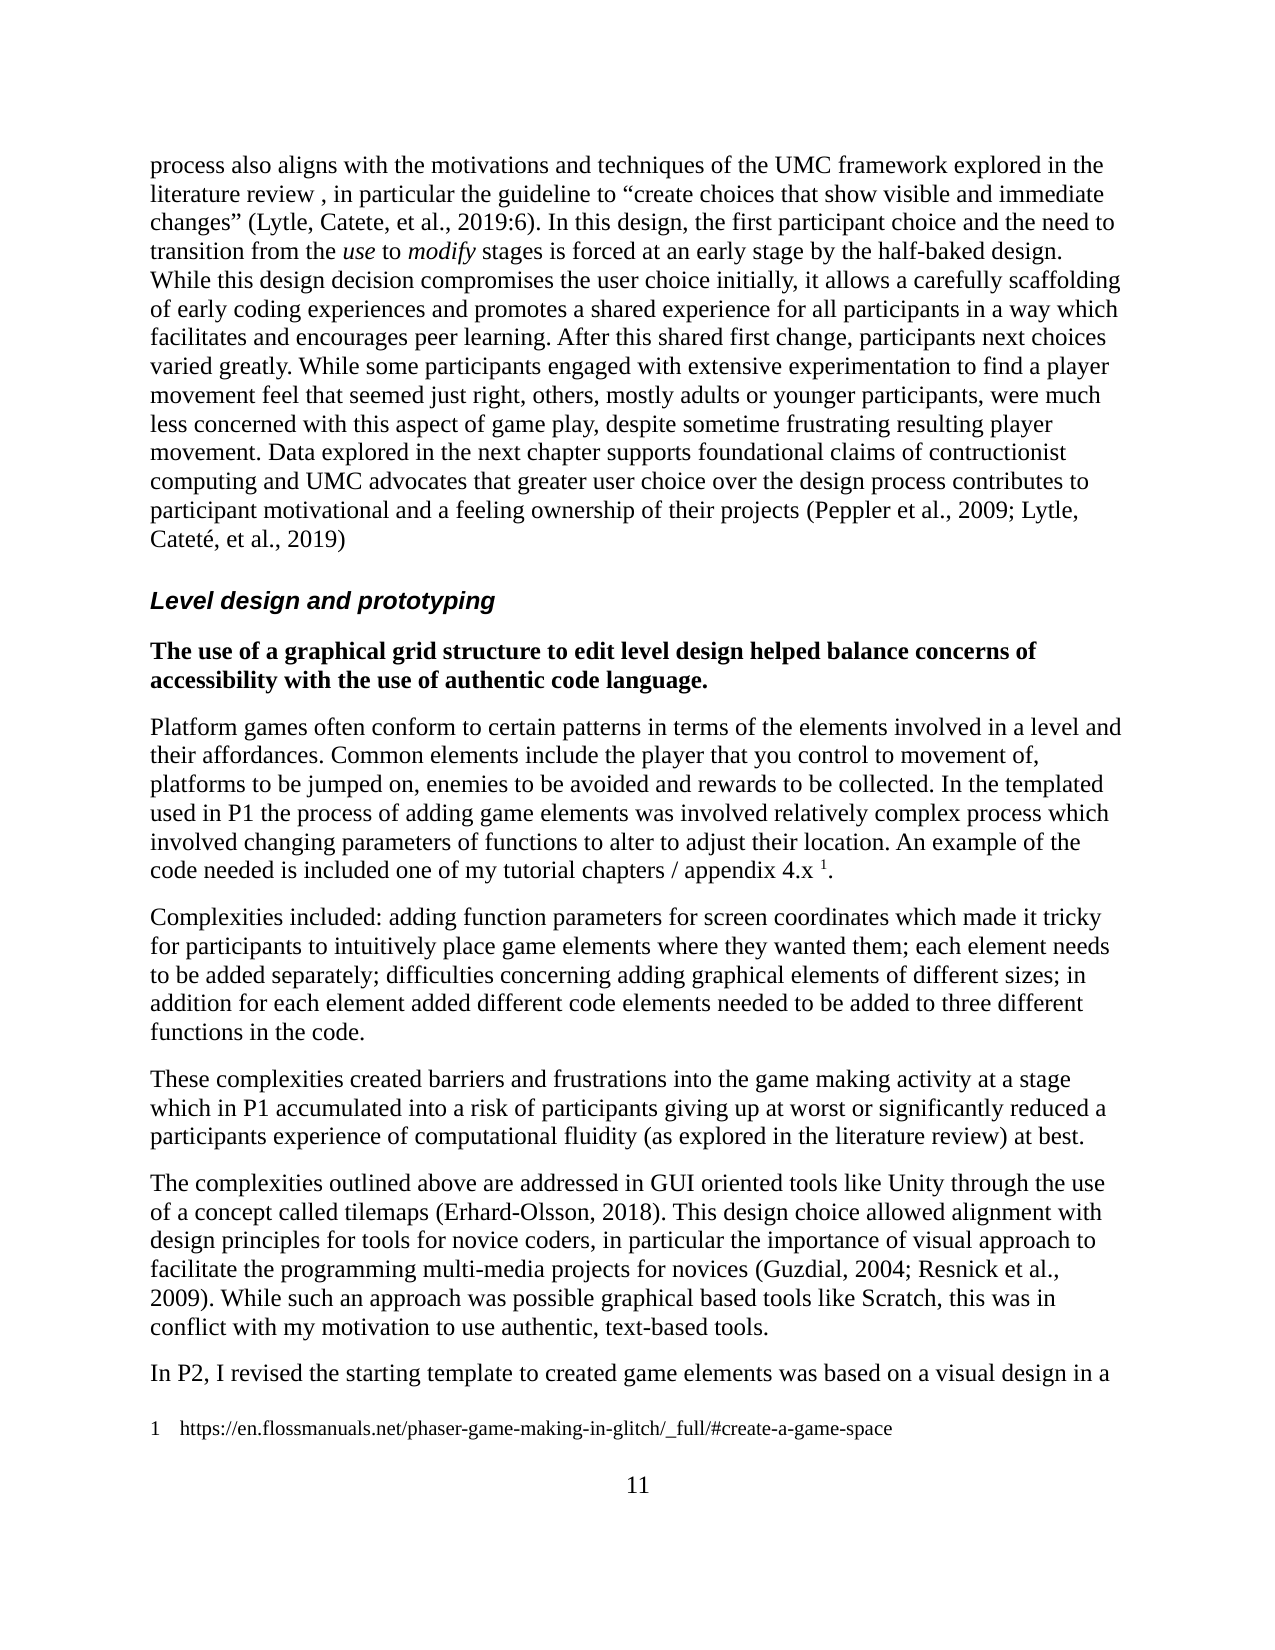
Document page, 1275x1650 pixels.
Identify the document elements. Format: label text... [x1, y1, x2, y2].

text The use of a graphical grid structure to edit level design helped balance concerns of accessibility with the use of authentic code language. [150, 636, 1125, 694]
text process also aligns with the motivations and techniques of the UMC framework explored in the literature review , in particular the guideline to “create choices that show visible and immediate changes” (Lytle, Catete, et al., 2019:6). In this design, the first participant choice and the need to transition from the use to modify stages is forced at an early stage by the half-baked design. While this design decision compromises the user choice initially, it allows a carefully scaffolding of early coding experiences and promotes a shared experience for all participants in a way which facilitates and encourages peer learning. After this shared first change, participants next choices varied greatly. While some participants engaged with extensive experimentation to find a player movement feel that seemed just right, others, mostly adults or younger participants, were much less concerned with this aspect of game play, despite sometime frustrating resulting player movement. Data explored in the next chapter supports foundational claims of contructionist computing and UMC advocates that greater user choice over the design process contributes to participant motivational and a feeling ownership of their projects (Peppler et al., 2009; Lytle, Cateté, et al., 2019) [150, 150, 1125, 552]
text The complexities outlined above are addressed in GUI oriented tools like Unity through the use of a concept called tilemaps (Erhard-Olsson, 2018). This design choice allowed alignment with design principles for tools for novice coders, in particular the importance of visual approach to facilitate the programming multi-media projects for novices (Guzdial, 2004; Resnick et al., 2009). While such an approach was possible graphical based tools like Scratch, this was in conflict with my motivation to use authentic, text-based tools. [150, 1168, 1125, 1341]
text These complexities created barriers and frustrations into the game making activity at a stage which in P1 accumulated into a risk of participants giving up at worst or significantly reduced a participants experience of computational fluidity (as explored in the literature review) at best. [150, 1064, 1125, 1150]
subtitle Level design and prototyping [150, 586, 1125, 615]
text Platform games often conform to certain patterns in terms of the elements involved in a level and their affordances. Common elements include the player that you control to movement of, platforms to be jumped on, enemies to be avoided and rewards to be collected. In the templated used in P1 the process of adding game elements was involved relatively complex process which involved changing parameters of functions to alter to adjust their location. An example of the code needed is included one of my tutorial chapters / appendix 4.x . [150, 712, 1125, 884]
text Complexities included: adding function parameters for screen coordinates which made it tricky for participants to intuitively place game elements where they wanted them; each element needs to be added separately; difficulties concerning adding graphical elements of different sizes; in addition for each element added different code elements needed to be added to three different functions in the code. [150, 902, 1125, 1046]
text In P2, I revised the starting template to created game elements was based on a visual design in a [150, 1358, 1125, 1387]
text https://en.flossmanuals.net/phaser-game-making-in-glitch/_full/#create-a-game-space [150, 1416, 1125, 1440]
